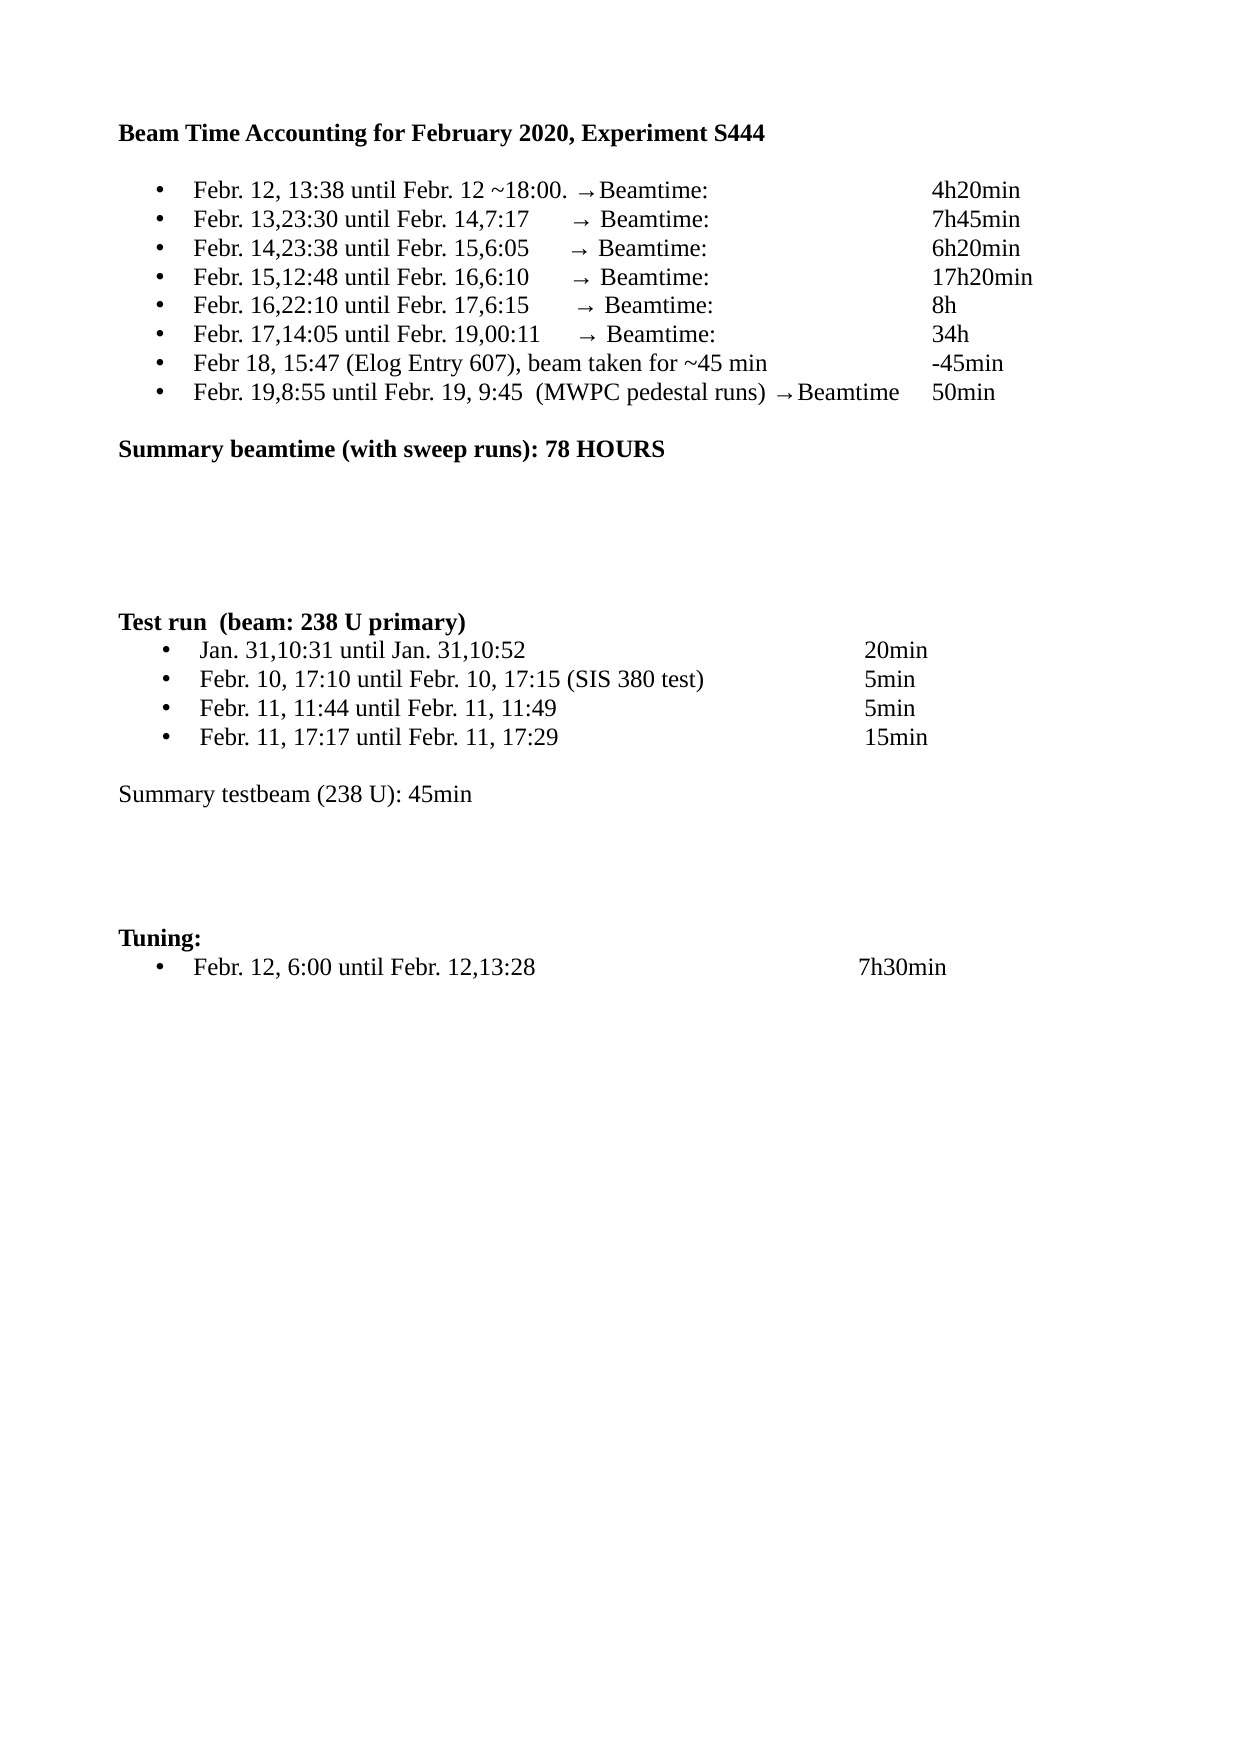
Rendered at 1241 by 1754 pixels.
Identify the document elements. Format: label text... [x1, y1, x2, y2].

list Febr 18, 15:47 (Elog Entry 607), beam taken for ~45 min -45min [156, 348, 1122, 377]
list Febr. 13,23:30 until Febr. 14,7:17 → Beamtime: 7h45min [156, 204, 1122, 233]
list Febr. 16,22:10 until Febr. 17,6:15 → Beamtime: 8h [156, 291, 1122, 319]
list Febr. 19,8:55 until Febr. 19, 9:45 (MWPC pedestal runs) →Beamtime 50min [156, 377, 1122, 406]
list Febr. 17,14:05 until Febr. 19,00:11 → Beamtime: 34h [156, 319, 1122, 348]
list Febr. 12, 6:00 until Febr. 12,13:28 7h30min [156, 952, 1122, 981]
text Beam Time Accounting for February 2020, Experiment S444 [118, 118, 1122, 147]
list Febr. 14,23:38 until Febr. 15,6:05 → Beamtime: 6h20min [156, 233, 1122, 262]
list Febr. 15,12:48 until Febr. 16,6:10 → Beamtime: 17h20min [156, 262, 1122, 291]
list Febr. 11, 11:44 until Febr. 11, 11:49 5min [162, 693, 1122, 722]
list Febr. 11, 17:17 until Febr. 11, 17:29 15min [162, 722, 1122, 751]
text Tuning: [118, 923, 1122, 952]
list Jan. 31,10:31 until Jan. 31,10:52 20min [162, 636, 1122, 664]
list Febr. 10, 17:10 until Febr. 10, 17:15 (SIS 380 test) 5min [162, 664, 1122, 693]
text Summary testbeam (238 U): 45min [118, 779, 1122, 808]
list Febr. 12, 13:38 until Febr. 12 ~18:00. →Beamtime: 4h20min [156, 176, 1122, 204]
text Summary beamtime (with sweep runs): 78 HOURS [118, 434, 1122, 463]
text Test run (beam: 238 U primary) [118, 607, 1122, 636]
